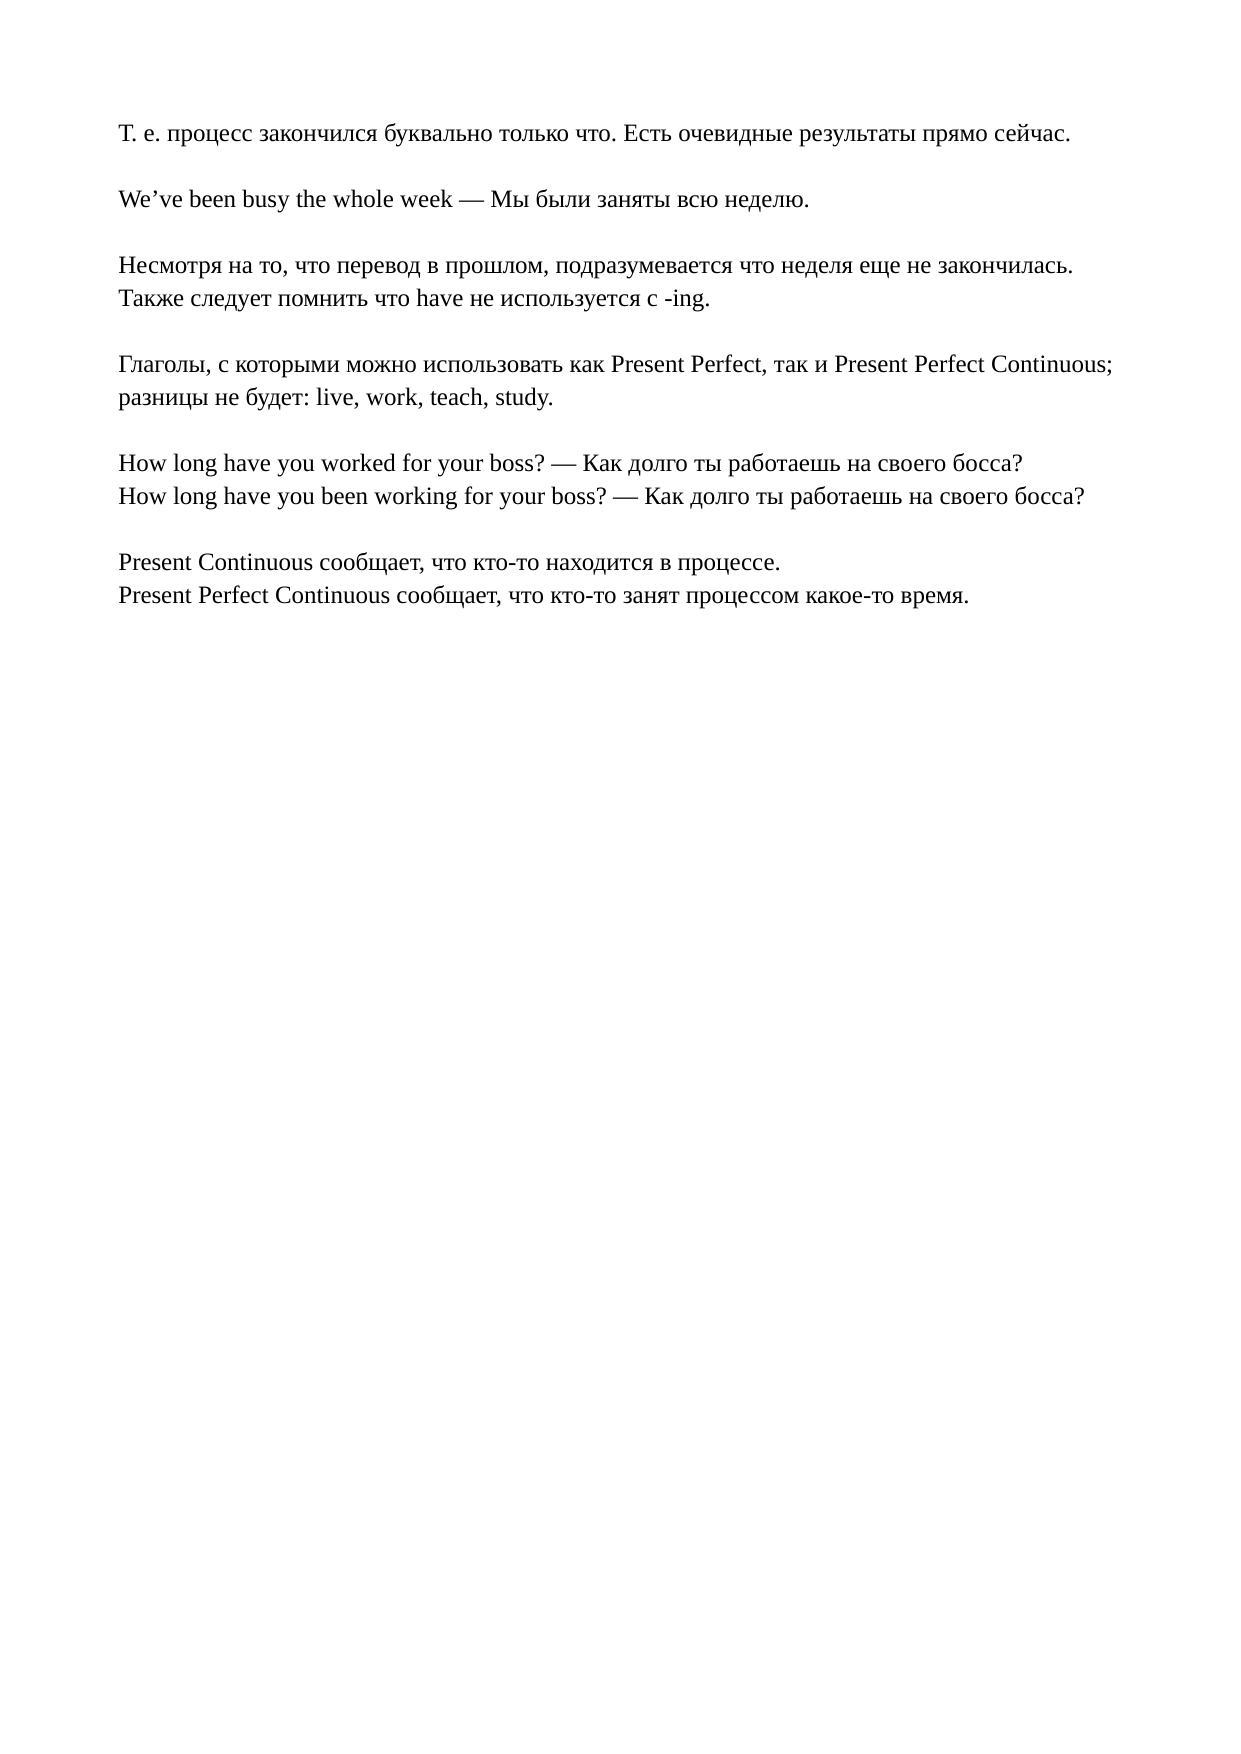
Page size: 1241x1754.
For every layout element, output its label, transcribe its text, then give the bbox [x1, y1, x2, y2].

text How long have you been working for your boss? — Как долго ты работаешь на своего босса? [118, 481, 1122, 510]
text Present Continuous сообщает, что кто-то находится в процессе. [118, 547, 1122, 576]
text Глаголы, c которыми можно использовать как Present Perfect, так и Present Perfect Continuous; разницы не будет: live, work, teach, study. [118, 349, 1122, 411]
text How long have you worked for your boss? — Как долго ты работаешь на своего босса? [118, 448, 1122, 477]
text Present Perfect Continuous сообщает, что кто-то занят процессом какое-то время. [118, 580, 1122, 609]
text Т. е. процесс закончился буквально только что. Есть очевидные результаты прямо сейчас. [118, 118, 1122, 147]
text Также следует помнить что have не используется с -ing. [118, 283, 1122, 312]
text Несмотря на то, что перевод в прошлом, подразумевается что неделя еще не закончилась. [118, 250, 1122, 279]
text We’ve been busy the whole week — Мы были заняты всю неделю. [118, 184, 1122, 213]
